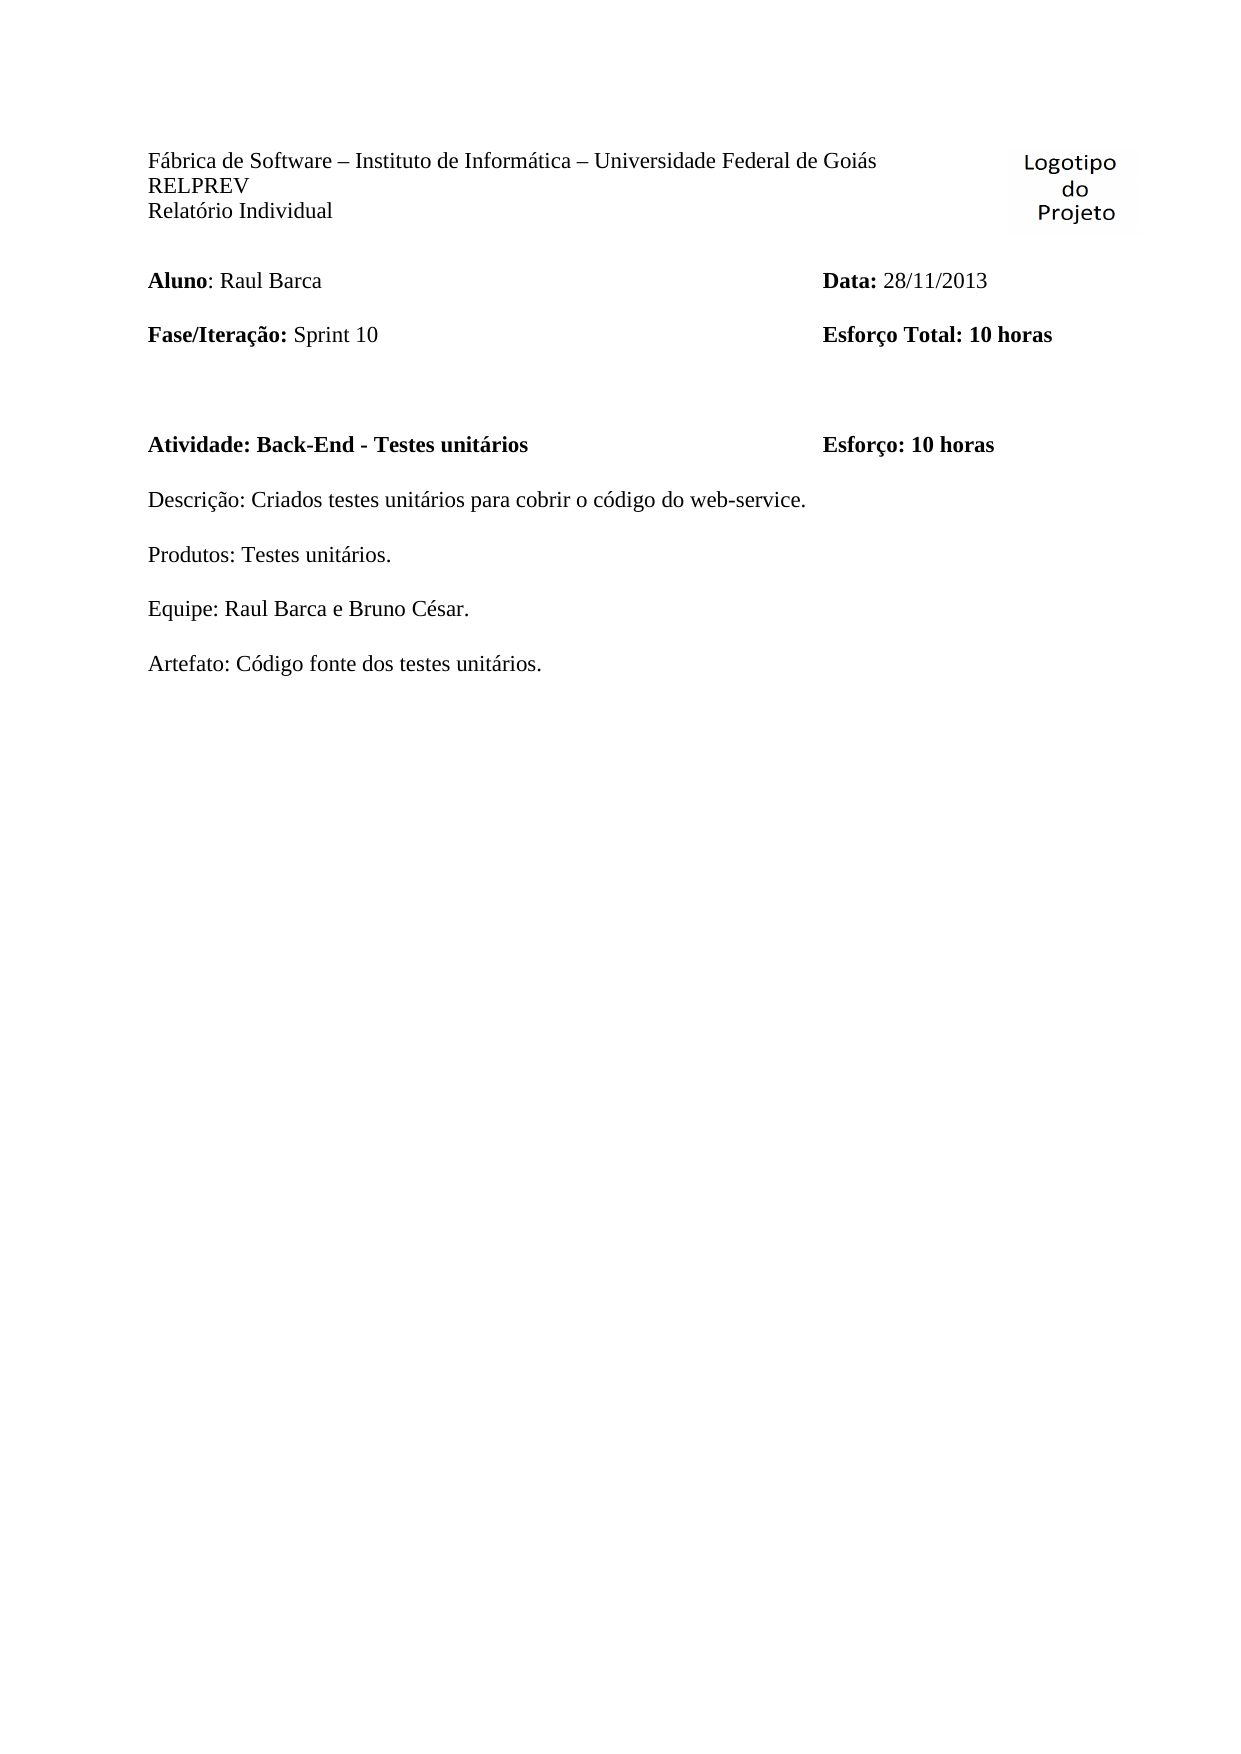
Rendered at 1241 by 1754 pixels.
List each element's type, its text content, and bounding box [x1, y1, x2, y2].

text Atividade: Back-End - Testes unitários Esforço: 10 horas [148, 432, 1093, 457]
text Fase/Iteração: Sprint 10 Esforço Total: 10 horas [148, 322, 1093, 348]
text Artefato: Código fonte dos testes unitários. [148, 651, 1093, 677]
text Produtos: Testes unitários. [148, 542, 1093, 567]
text Aluno: Raul Barca Data: 28/11/2013 [148, 268, 1093, 293]
text Equipe: Raul Barca e Bruno César. [148, 596, 1093, 622]
picture [1008, 147, 1142, 235]
text Descrição: Criados testes unitários para cobrir o código do web-service. [148, 487, 1093, 512]
